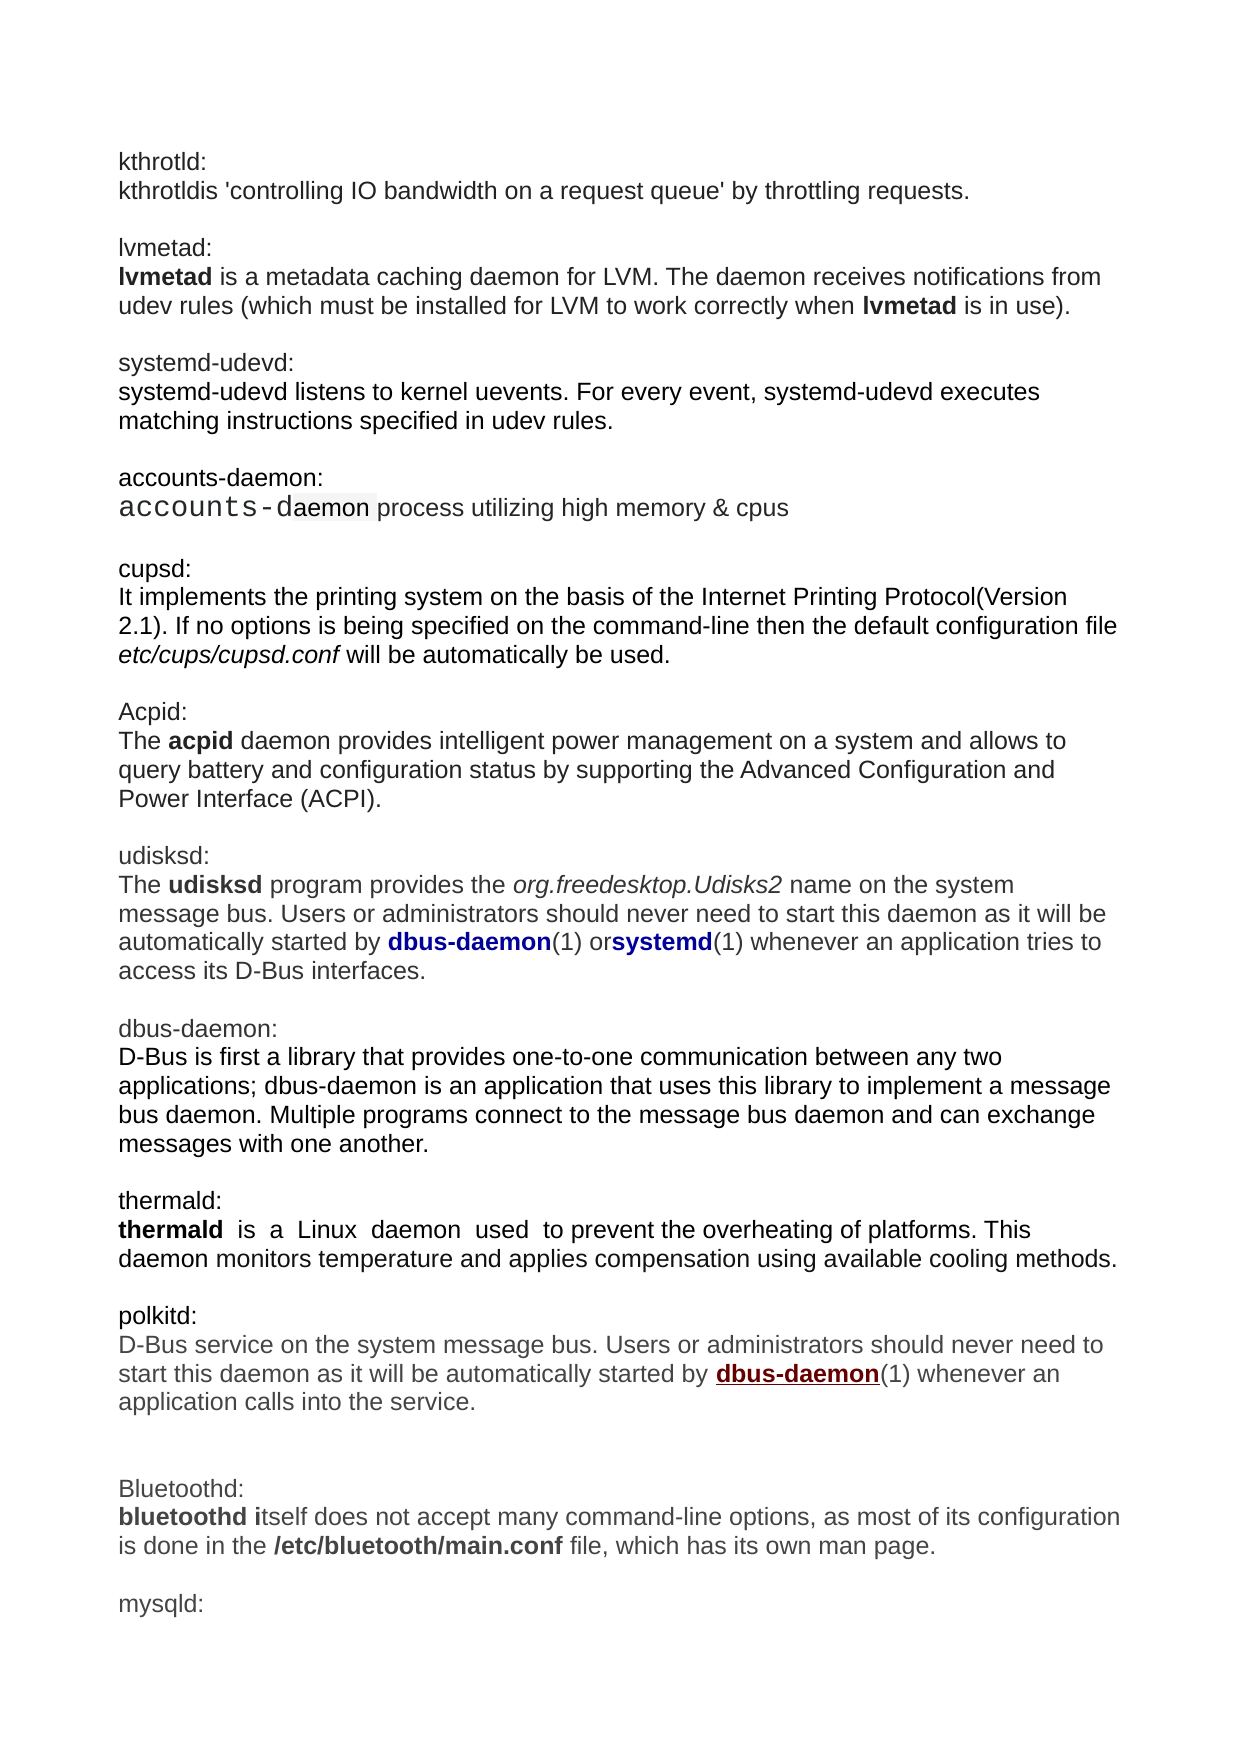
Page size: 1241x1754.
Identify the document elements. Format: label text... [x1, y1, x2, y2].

text udisksd: [118, 841, 1122, 870]
text polkitd: [118, 1301, 1122, 1330]
text thermald: [118, 1186, 1122, 1215]
text thermald is a Linux daemon used to prevent the overheating of platforms. This daemon monitors temperature and applies compensation using available cooling methods. [118, 1215, 1122, 1272]
text lvmetad: [118, 233, 1122, 262]
text Bluetoothd: [118, 1474, 1122, 1502]
text kthrotldis 'controlling IO bandwidth on a request queue' by throttling requests. [118, 176, 1122, 204]
text lvmetad is a metadata caching daemon for LVM. The daemon receives notifications from udev rules (which must be installed for LVM to work correctly when lvmetad is in use). [118, 262, 1122, 319]
text kthrotld: [118, 147, 1122, 176]
text Acpid: [118, 697, 1122, 726]
text The acpid daemon provides intelligent power management on a system and allows to query battery and configuration status by supporting the Advanced Configuration and Power Interface (ACPI). [118, 726, 1122, 812]
text cupsd: [118, 554, 1122, 582]
text bluetoothd itself does not accept many command-line options, as most of its configuration is done in the /etc/bluetooth/main.conf file, which has its own man page. [118, 1502, 1122, 1560]
text accounts-daemon process utilizing high memory & cpus [118, 492, 1122, 525]
text mysqld: [118, 1589, 1122, 1617]
text accounts-daemon: [118, 463, 1122, 492]
text systemd-udevd listens to kernel uevents. For every event, systemd-udevd executes matching instructions specified in udev rules. [118, 377, 1122, 434]
text systemd-udevd: [118, 348, 1122, 377]
text D-Bus service on the system message bus. Users or administrators should never need to start this daemon as it will be automatically started by dbus-daemon(1) whenever an application calls into the service. [118, 1330, 1122, 1416]
text D-Bus is first a library that provides one-to-one communication between any two applications; dbus-daemon is an application that uses this library to implement a message bus daemon. Multiple programs connect to the message bus daemon and can exchange messages with one another. [118, 1042, 1122, 1157]
text It implements the printing system on the basis of the Internet Printing Protocol(Version 2.1). If no options is being specified on the command-line then the default configuration file etc/cups/cupsd.conf will be automatically be used. [118, 582, 1122, 669]
text dbus-daemon: [118, 1014, 1122, 1042]
text The udisksd program provides the org.freedesktop.Udisks2 name on the system message bus. Users or administrators should never need to start this daemon as it will be automatically started by dbus-daemon(1) orsystemd(1) whenever an application tries to access its D-Bus interfaces. [118, 870, 1122, 985]
